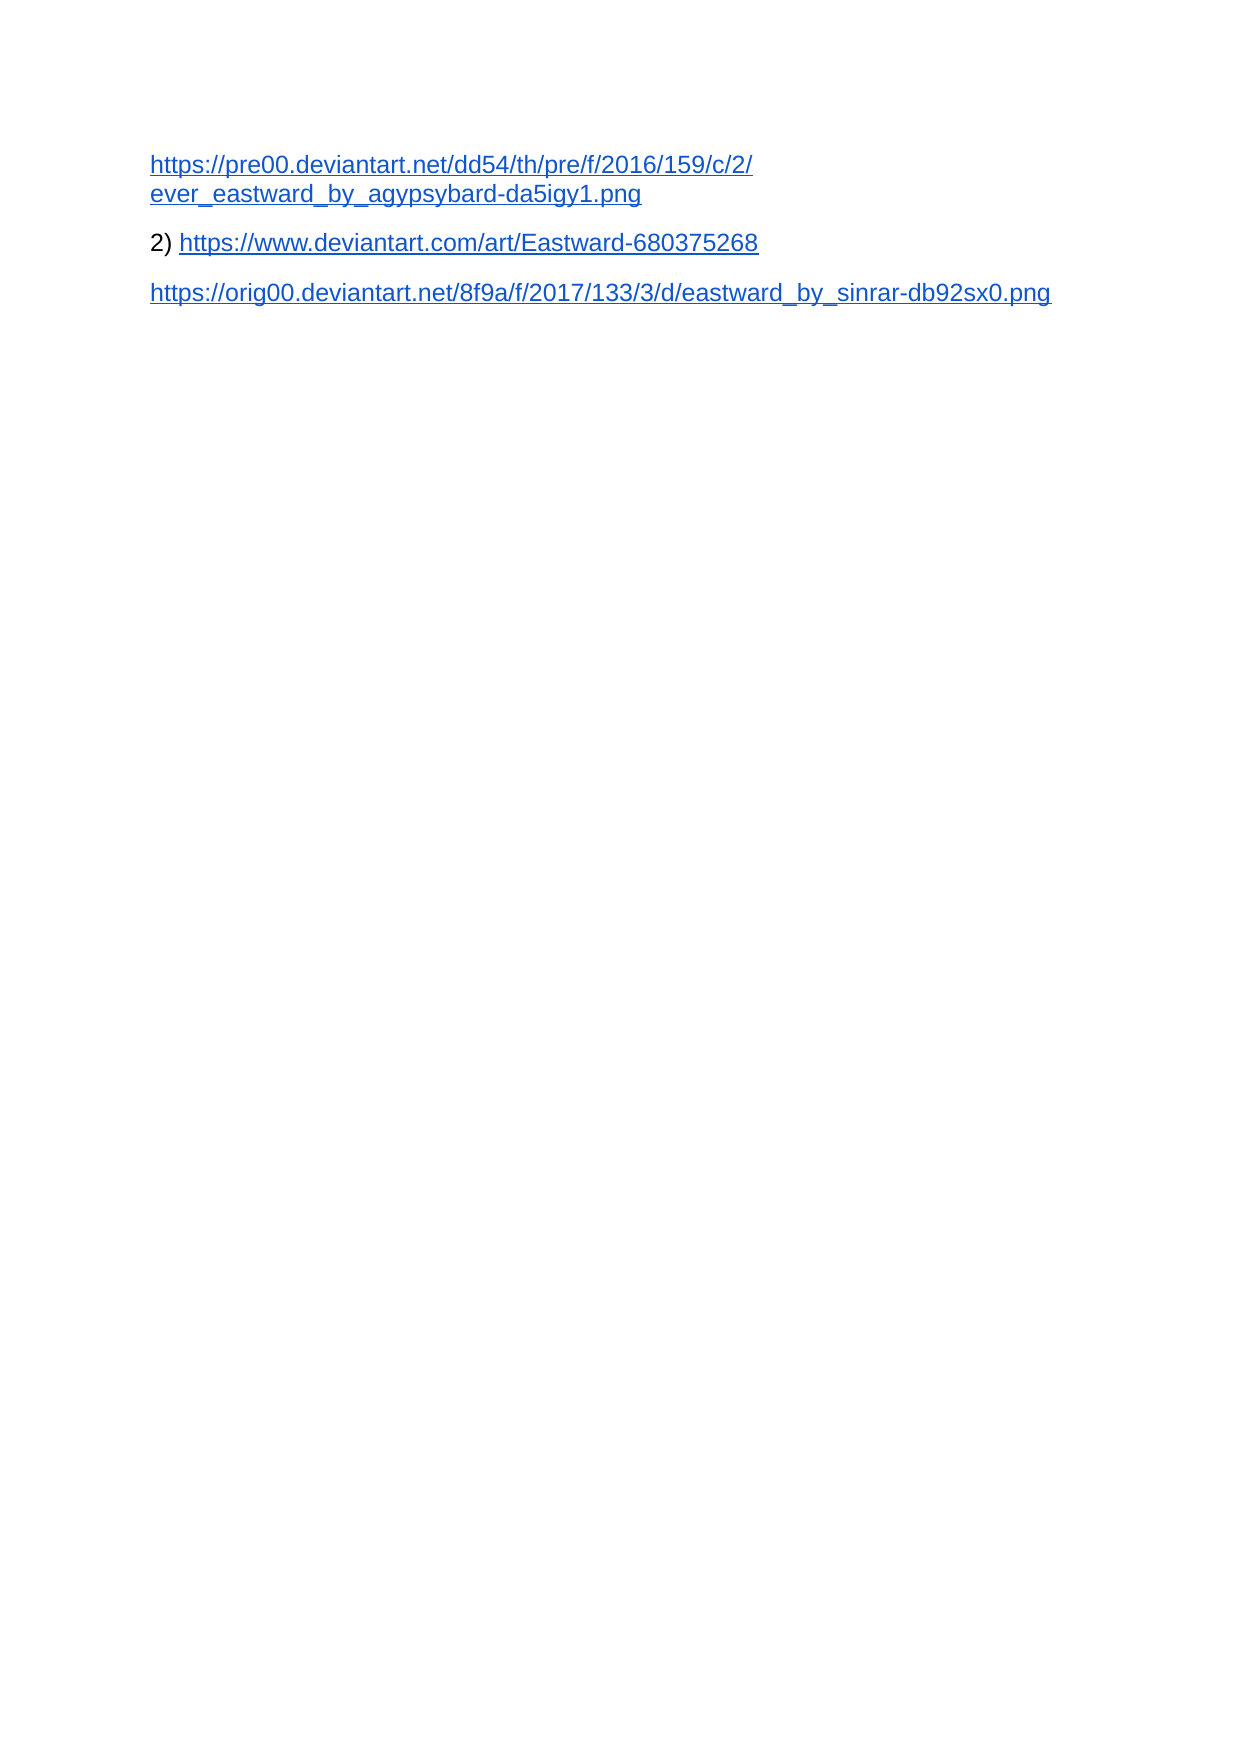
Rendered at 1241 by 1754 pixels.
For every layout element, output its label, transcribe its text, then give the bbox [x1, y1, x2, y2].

text 2) https://www.deviantart.com/art/Eastward-680375268 [150, 228, 1090, 257]
text https://pre00.deviantart.net/dd54/th/pre/f/2016/159/c/2/ever_eastward_by_agypsybard-da5igy1.png [150, 150, 1090, 207]
text https://orig00.deviantart.net/8f9a/f/2017/133/3/d/eastward_by_sinrar-db92sx0.png [150, 278, 1090, 307]
